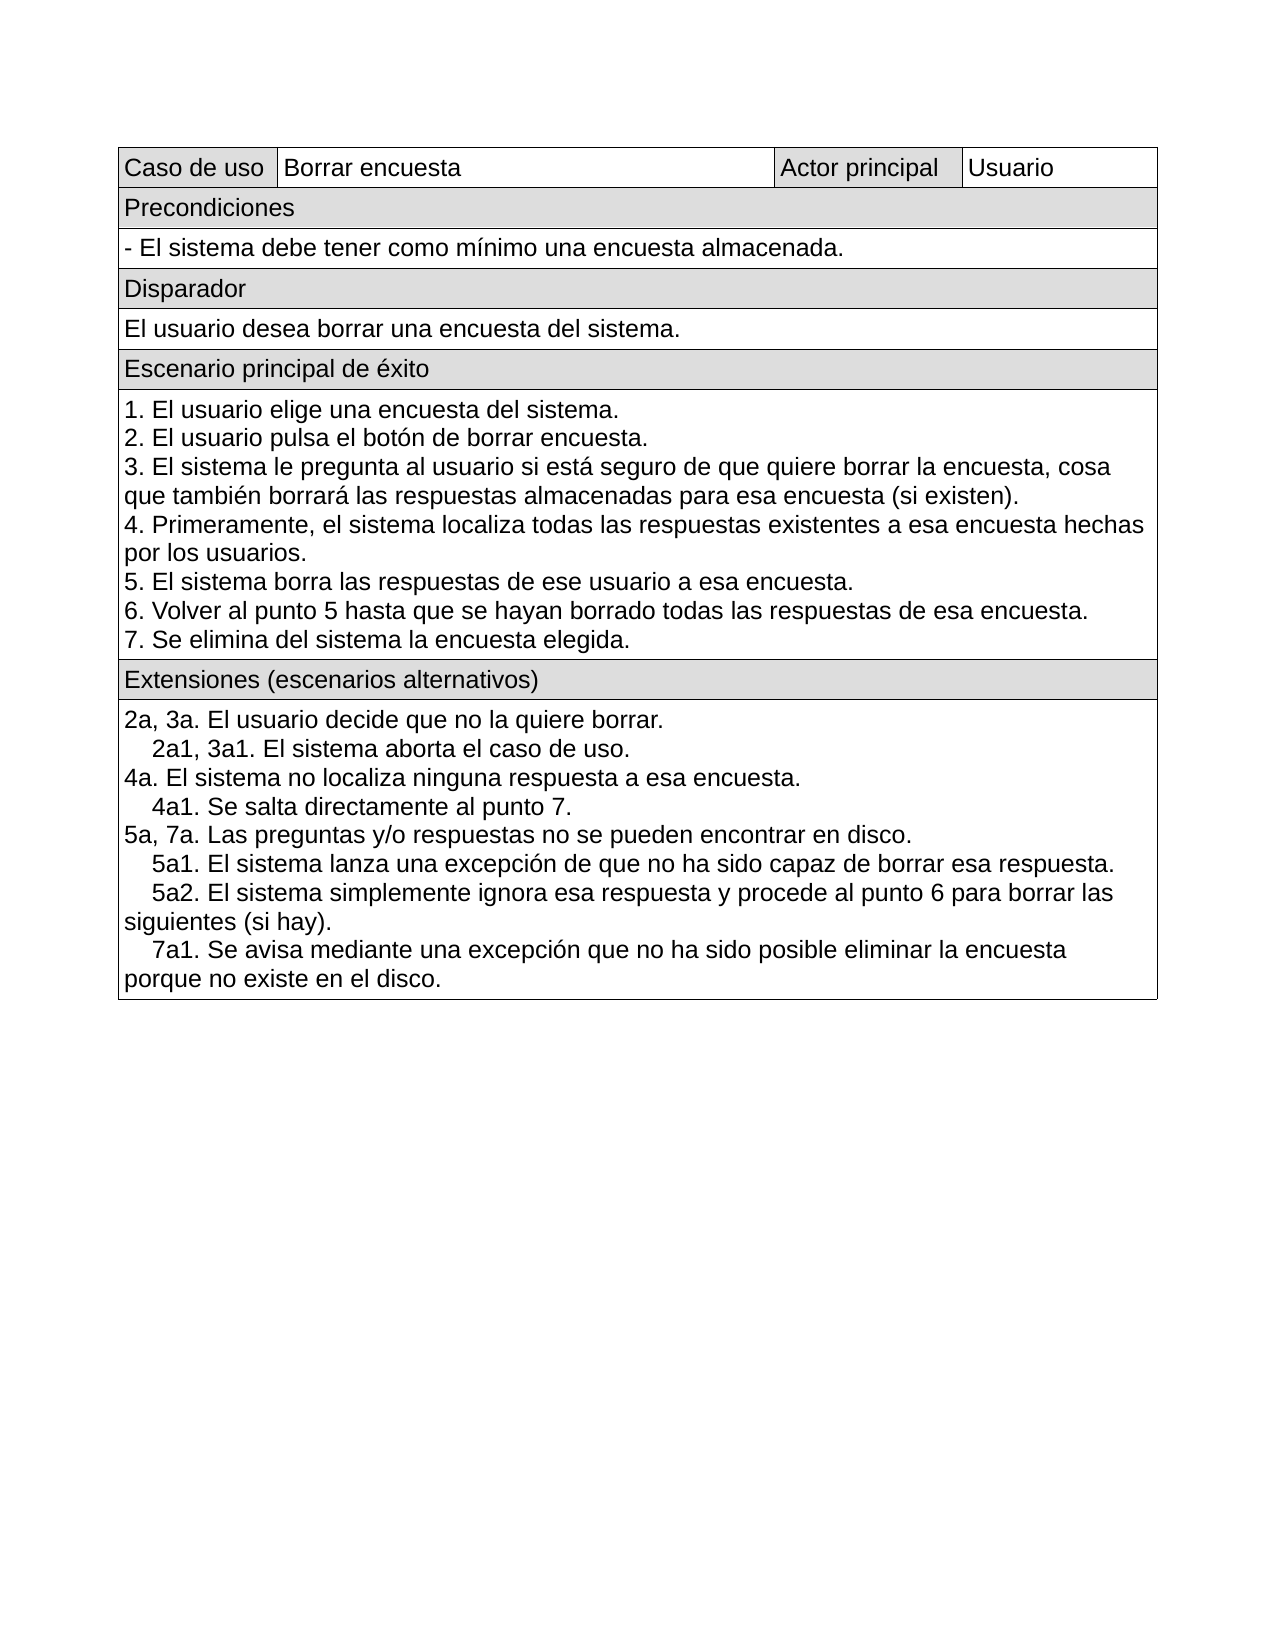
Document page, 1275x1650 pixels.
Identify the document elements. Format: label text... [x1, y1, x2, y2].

table_cell Escenario principal de éxito [119, 350, 1157, 389]
table_header Borrar encuesta [278, 148, 774, 187]
table_header Caso de uso [119, 148, 277, 187]
table_cell El usuario desea borrar una encuesta del sistema. [119, 309, 1157, 348]
table_header Actor principal [775, 148, 962, 187]
table_cell Extensiones (escenarios alternativos) [119, 660, 1157, 699]
table_cell - El sistema debe tener como mínimo una encuesta almacenada. [119, 229, 1157, 268]
table_cell Precondiciones [119, 188, 1157, 227]
table_cell 1. El usuario elige una encuesta del sistema. 2. El usuario pulsa el botón de borrar encuesta. 3. El sistema le pregunta al usuario si está seguro de que quiere borrar la encuesta, cosa que también borrará las respuestas almacenadas para esa encuesta (si existen). 4. Primeramente, el sistema localiza todas las respuestas existentes a esa encuesta hechas por los usuarios. 5. El sistema borra las respuestas de ese usuario a esa encuesta. 6. Volver al punto 5 hasta que se hayan borrado todas las respuestas de esa encuesta. 7. Se elimina del sistema la encuesta elegida. [119, 390, 1157, 659]
table_header Usuario [963, 148, 1157, 187]
table_cell 2a, 3a. El usuario decide que no la quiere borrar. 2a1, 3a1. El sistema aborta el caso de uso. 4a. El sistema no localiza ninguna respuesta a esa encuesta. 4a1. Se salta directamente al punto 7. 5a, 7a. Las preguntas y/o respuestas no se pueden encontrar en disco. 5a1. El sistema lanza una excepción de que no ha sido capaz de borrar esa respuesta. 5a2. El sistema simplemente ignora esa respuesta y procede al punto 6 para borrar las siguientes (si hay). 7a1. Se avisa mediante una excepción que no ha sido posible eliminar la encuesta porque no existe en el disco. [119, 700, 1157, 998]
table_cell Disparador [119, 269, 1157, 308]
